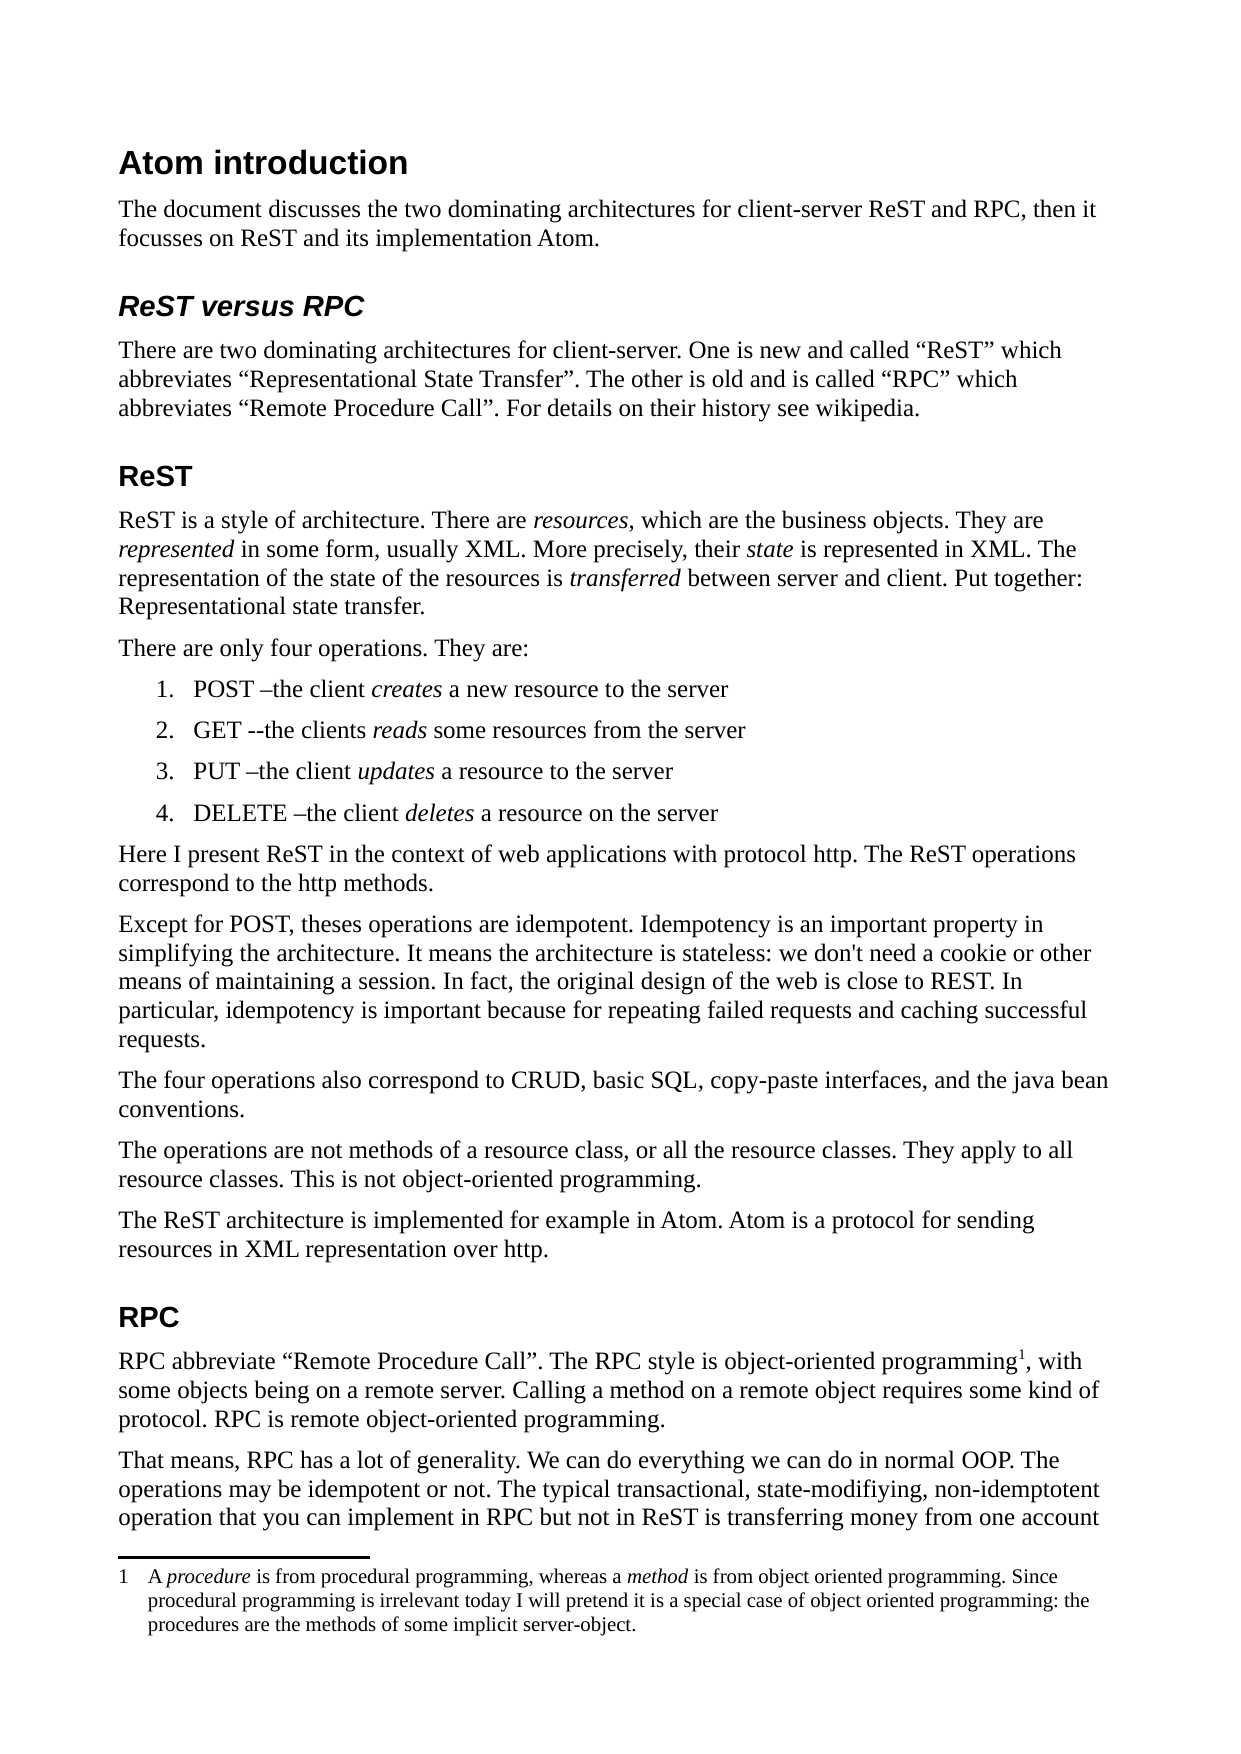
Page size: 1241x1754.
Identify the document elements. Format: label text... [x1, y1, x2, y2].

text The document discusses the two dominating architectures for client-server ReST and RPC, then it focusses on ReST and its implementation Atom. [118, 194, 1122, 252]
text There are two dominating architectures for client-server. One is new and called “ReST” which abbreviates “Representational State Transfer”. The other is old and is called “RPC” which abbreviates “Remote Procedure Call”. For details on their history see wikipedia. [118, 335, 1122, 422]
text The four operations also correspond to CRUD, basic SQL, copy-paste interfaces, and the java bean conventions. [118, 1065, 1122, 1123]
subtitle ReST [118, 459, 1122, 493]
list GET --the clients reads some resources from the server [156, 715, 1122, 744]
text RPC abbreviate “Remote Procedure Call”. The RPC style is object-oriented programming, with some objects being on a remote server. Calling a method on a remote object requires some kind of protocol. RPC is remote object-oriented programming. [118, 1346, 1122, 1432]
list POST –the client creates a new resource to the server [156, 674, 1122, 703]
text The operations are not methods of a resource class, or all the resource classes. They apply to all resource classes. This is not object-oriented programming. [118, 1135, 1122, 1193]
subtitle Atom introduction [118, 143, 1122, 182]
text A procedure is from procedural programming, whereas a method is from object oriented programming. Since procedural programming is irrelevant today I will pretend it is a special case of object oriented programming: the procedures are the methods of some implicit server-object. [118, 1563, 1122, 1636]
subtitle ReST versus RPC [118, 289, 1122, 323]
text ReST is a style of architecture. There are resources, which are the business objects. They are represented in some form, usually XML. More precisely, their state is represented in XML. The representation of the state of the resources is transferred between server and client. Put together: Representational state transfer. [118, 505, 1122, 620]
text The ReST architecture is implemented for example in Atom. Atom is a protocol for sending resources in XML representation over http. [118, 1205, 1122, 1263]
text That means, RPC has a lot of generality. We can do everything we can do in normal OOP. The operations may be idempotent or not. The typical transactional, state-modifiying, non-idemptotent operation that you can implement in RPC but not in ReST is transferring money from one account [118, 1445, 1122, 1531]
list DELETE –the client deletes a resource on the server [156, 798, 1122, 826]
text Here I present ReST in the context of web applications with protocol http. The ReST operations correspond to the http methods. [118, 839, 1122, 896]
text Except for POST, theses operations are idempotent. Idempotency is an important property in simplifying the architecture. It means the architecture is stateless: we don't need a cookie or other means of maintaining a session. In fact, the original design of the web is close to REST. In particular, idempotency is important because for repeating failed requests and caching successful requests. [118, 909, 1122, 1053]
list PUT –the client updates a resource to the server [156, 756, 1122, 785]
subtitle RPC [118, 1300, 1122, 1334]
text There are only four operations. They are: [118, 633, 1122, 661]
